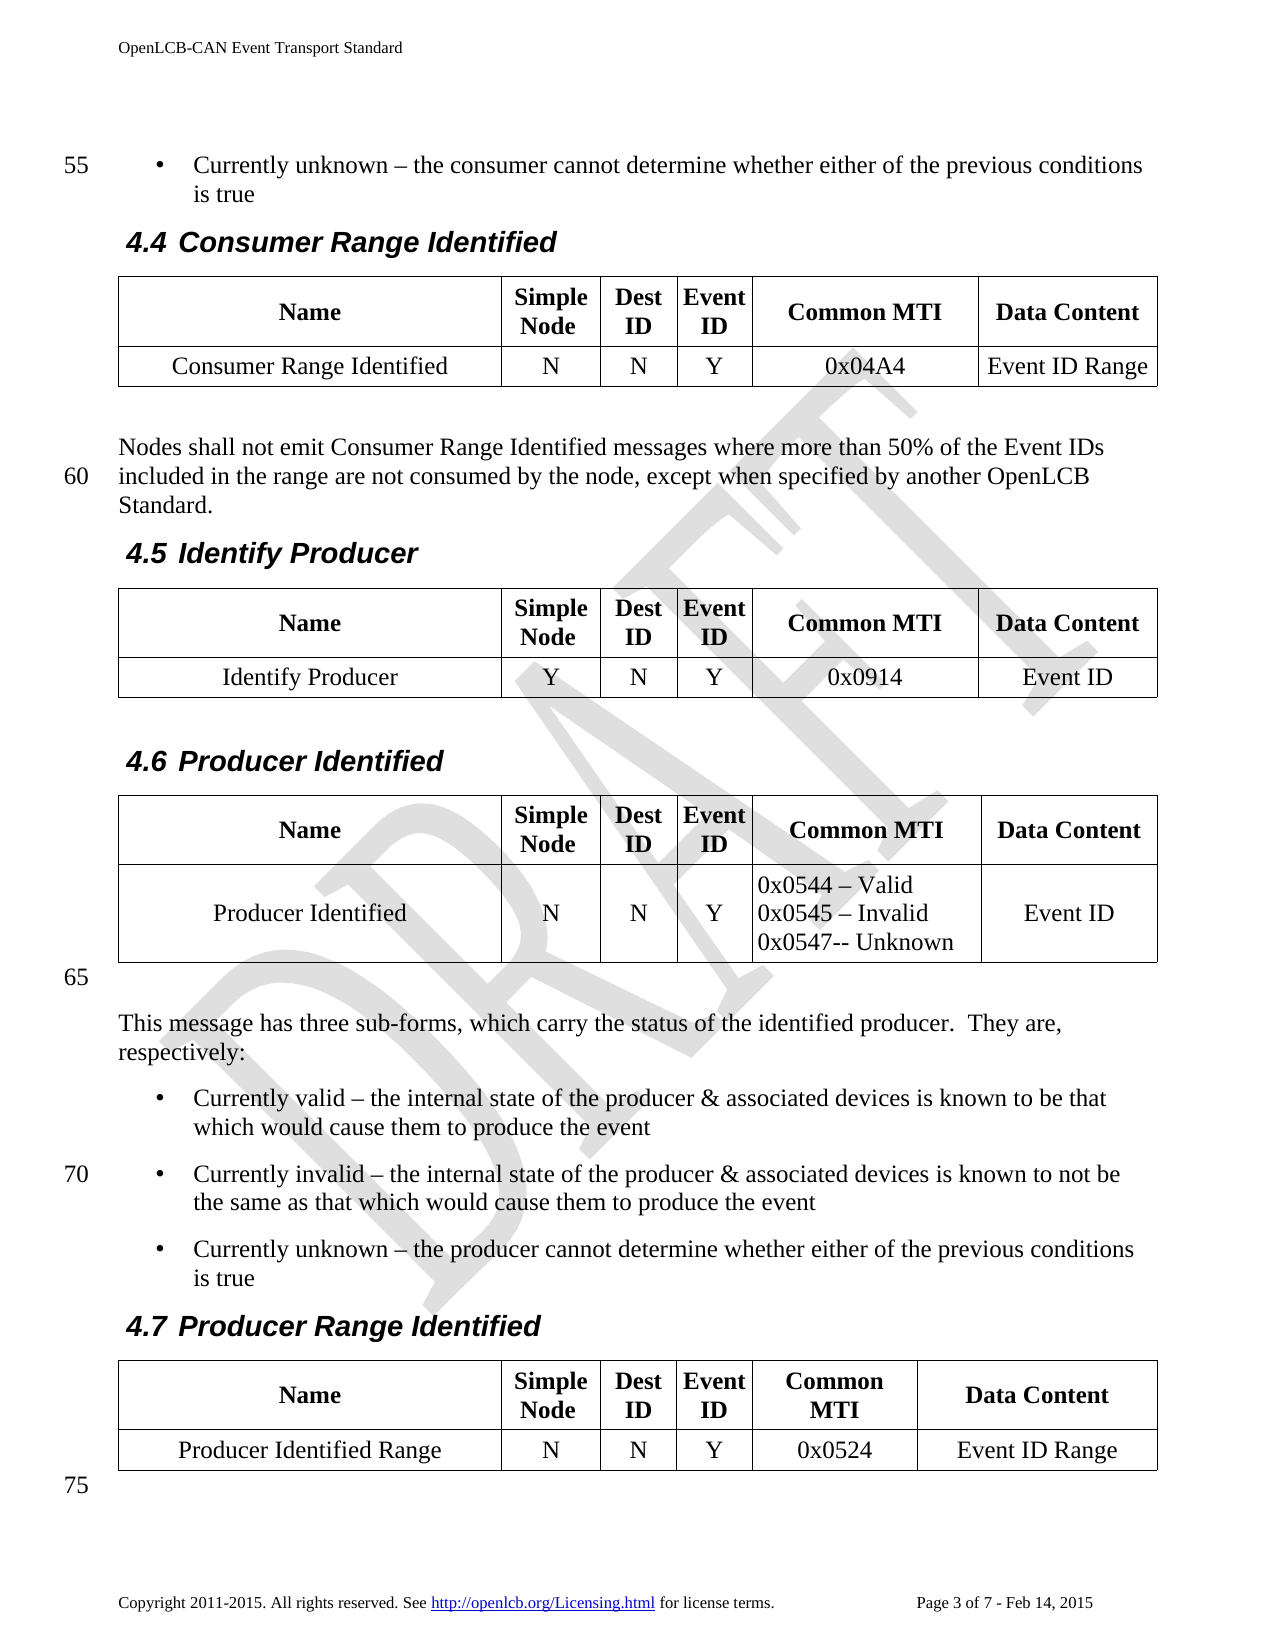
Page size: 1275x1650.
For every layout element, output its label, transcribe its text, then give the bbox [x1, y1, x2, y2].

text This message has three sub-forms, which carry the status of the identified producer. They are, respectively: [405, 1008, 528, 1066]
table_header Event ID [691, 589, 752, 650]
table_cell [502, 896, 520, 962]
table_header Data Content [979, 277, 1157, 346]
text Nodes shall not emit Consumer Range Identified messages where more than 50% of the Event IDs included in the range are not consumed by the node, except when specified by another OpenLCB Standard. [763, 438, 879, 519]
table_cell 0x0524 [753, 1430, 917, 1470]
table_cell N [601, 658, 677, 697]
list Currently valid – the internal state of the producer & associated devices is known to be that which would cause them to produce the event [478, 1083, 585, 1141]
table_header Common MTI [753, 589, 978, 657]
table_header Name [119, 1361, 501, 1429]
table_header Event ID [696, 831, 752, 864]
table_cell 0x04A4 [854, 347, 978, 386]
table_cell Event ID [979, 658, 1033, 697]
table_header Simple Node [502, 589, 600, 657]
text This message has three sub-forms, which carry the status of the identified producer. They are, respectively: [217, 1008, 418, 1066]
table_cell N [502, 1430, 600, 1470]
table_header Common MTI [753, 1361, 917, 1429]
table_cell Event ID [1054, 658, 1157, 697]
list Currently unknown – the consumer cannot determine whether either of the previous conditions is true [156, 150, 1157, 207]
text This message has three sub-forms, which carry the status of the identified producer. They are, respectively: [118, 1008, 218, 1066]
table_header Common MTI [753, 277, 978, 346]
table_cell Identify Producer [119, 658, 501, 697]
table_cell 0x0544 – Valid 0x0545 – Invalid 0x0547-- Unknown [753, 865, 981, 962]
table_header Common MTI [753, 796, 981, 864]
table_header Event ID [678, 619, 716, 657]
table_cell 0x0914 [807, 658, 978, 697]
table_header Dest ID [613, 796, 677, 862]
table_header Simple Node [502, 1361, 600, 1429]
list Currently unknown – the producer cannot determine whether either of the previous conditions is true [156, 1234, 434, 1291]
table_cell Y [502, 658, 600, 697]
table_cell Event ID [982, 865, 1157, 962]
table_header Event ID [735, 796, 752, 808]
table_header Event ID [689, 808, 702, 822]
table_cell Event ID Range [979, 347, 1157, 386]
text Nodes shall not emit Consumer Range Identified messages where more than 50% of the Event IDs included in the range are not consumed by the node, except when specified by another OpenLCB Standard. [118, 432, 776, 519]
table_header Name [119, 796, 501, 864]
subtitle [670, 536, 930, 570]
table_cell Event ID Range [918, 1430, 1157, 1470]
table_cell Y [678, 658, 752, 697]
table_header Event ID [678, 277, 752, 346]
list Currently valid – the internal state of the producer & associated devices is known to be that which would cause them to produce the event [278, 1083, 480, 1141]
list Currently valid – the internal state of the producer & associated devices is known to be that which would cause them to produce the event [156, 1083, 293, 1141]
table_header Data Content [992, 589, 1157, 657]
table_header Simple Node [502, 796, 600, 864]
table_cell Consumer Range Identified [119, 347, 501, 386]
table_cell N [601, 347, 677, 386]
subtitle [576, 743, 651, 777]
table_cell Y [678, 865, 752, 962]
table_cell Producer Identified [371, 865, 501, 962]
table_cell Y [677, 1430, 752, 1470]
subtitle [845, 743, 1157, 777]
table_cell 0x04A4 [753, 347, 852, 386]
subtitle Producer Range Identified [118, 1309, 1157, 1343]
text This message has three sub-forms, which carry the status of the identified producer. They are, respectively: [513, 1008, 1157, 1066]
table_header Simple Node [502, 277, 600, 346]
table_cell N [601, 1430, 676, 1470]
subtitle Consumer Range Identified [118, 225, 1157, 259]
table_cell Producer Identified [119, 865, 424, 962]
table_header Event ID [678, 796, 697, 842]
table_header Dest ID [601, 1361, 676, 1429]
list Currently valid – the internal state of the producer & associated devices is known to be that which would cause them to produce the event [588, 1083, 1157, 1141]
table_header Dest ID [601, 808, 639, 864]
list Currently unknown – the producer cannot determine whether either of the previous conditions is true [460, 1234, 1157, 1291]
table_header Dest ID [601, 589, 677, 657]
table_cell N [601, 865, 677, 962]
subtitle Identify Producer [118, 536, 663, 570]
table_header Data Content [982, 796, 1157, 864]
table_header Name [119, 589, 501, 657]
table_header Name [119, 277, 501, 346]
list Currently invalid – the internal state of the producer & associated devices is known to not be the same as that which would cause them to produce the event [522, 1159, 1157, 1216]
table_cell N [517, 865, 600, 962]
list Currently invalid – the internal state of the producer & associated devices is known to not be the same as that which would cause them to produce the event [156, 1159, 368, 1216]
subtitle [939, 536, 1157, 570]
table_cell Y [678, 347, 752, 386]
subtitle Producer Identified [118, 743, 579, 777]
table_cell [760, 658, 807, 682]
subtitle [657, 743, 836, 777]
table_header Data Content [979, 619, 1017, 657]
text Nodes shall not emit Consumer Range Identified messages where more than 50% of the Event IDs included in the range are not consumed by the node, except when specified by another OpenLCB Standard. [835, 432, 1157, 519]
table_header Event ID [677, 1361, 752, 1429]
table_cell N [502, 347, 600, 386]
list Currently invalid – the internal state of the producer & associated devices is known to not be the same as that which would cause them to produce the event [354, 1159, 499, 1216]
table_header Dest ID [601, 277, 677, 346]
table_header Data Content [918, 1361, 1157, 1429]
table_cell Producer Identified Range [119, 1430, 501, 1470]
